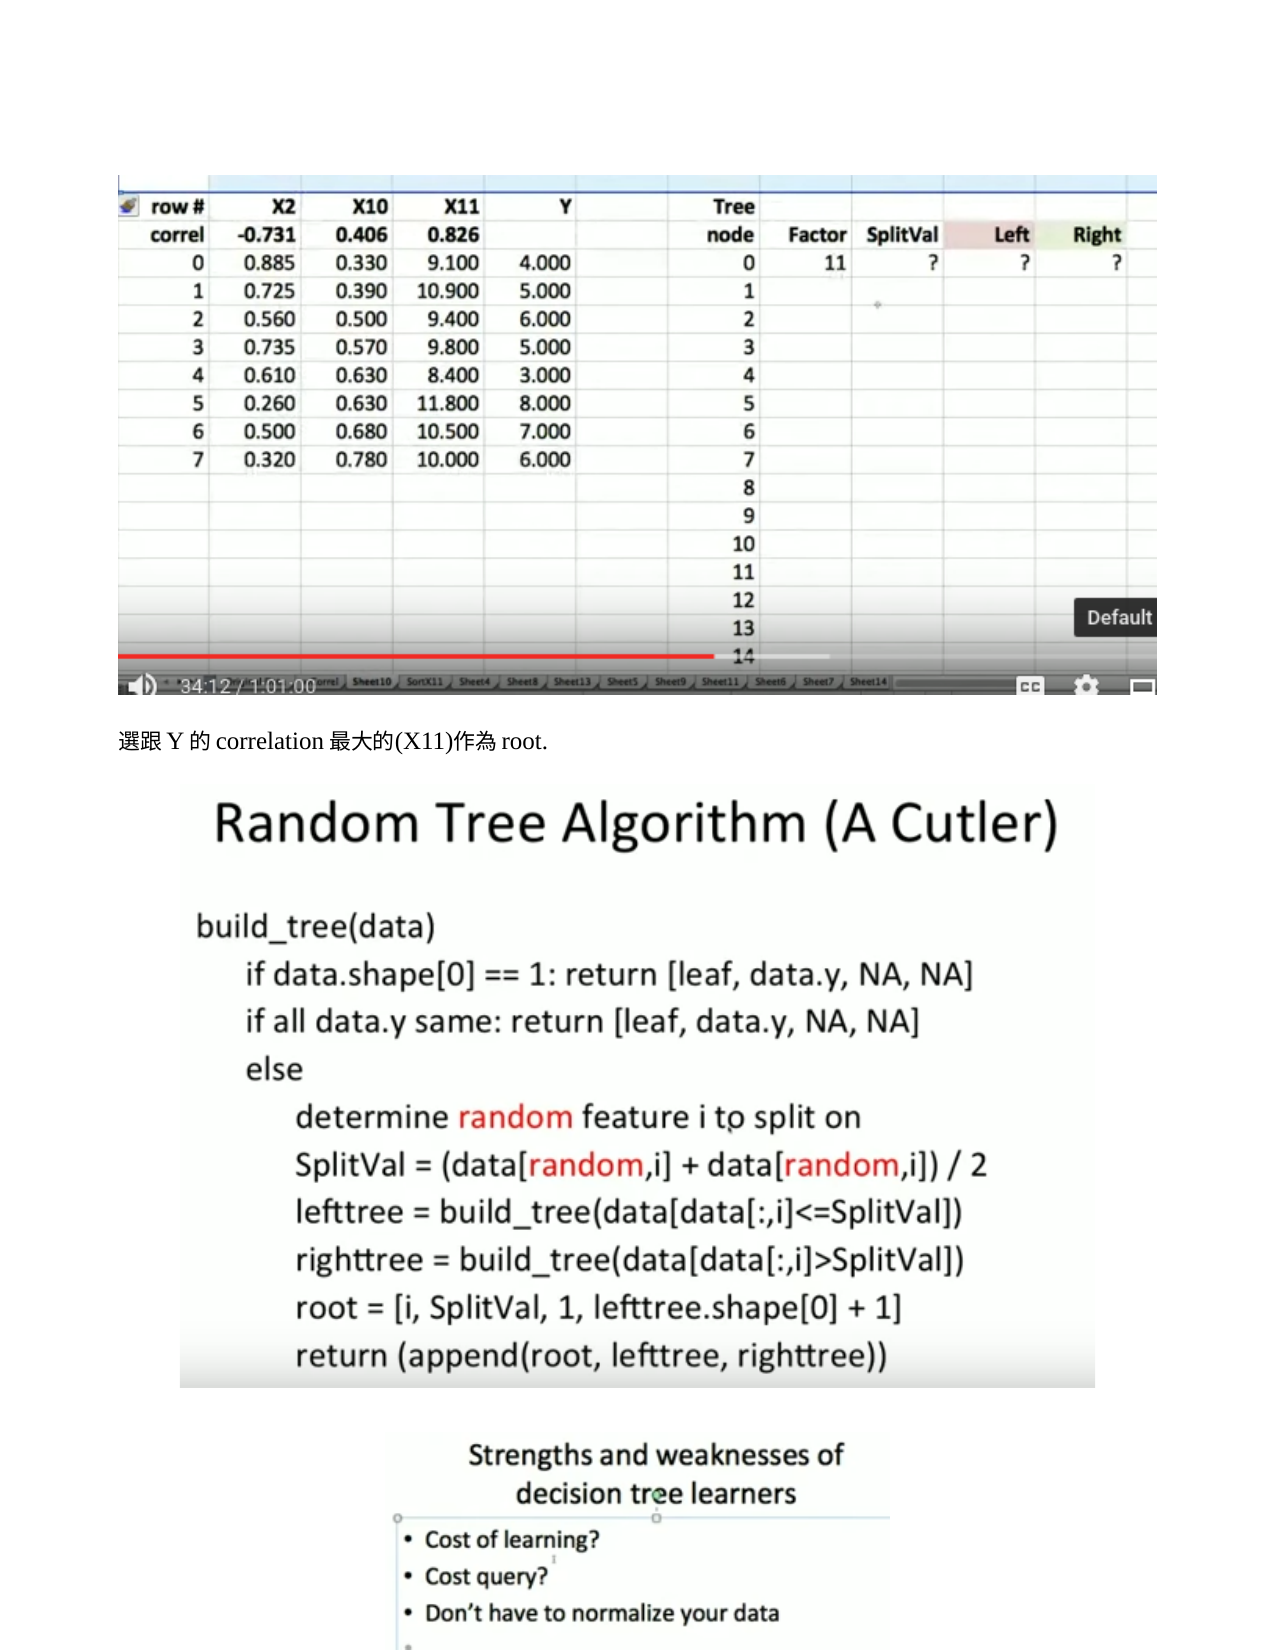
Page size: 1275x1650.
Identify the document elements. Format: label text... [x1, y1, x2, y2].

text 選跟Y的correlation最大的(X11)作為root. [118, 724, 1157, 755]
picture [179, 784, 1096, 1388]
picture [118, 175, 1157, 695]
picture [385, 1432, 890, 1650]
